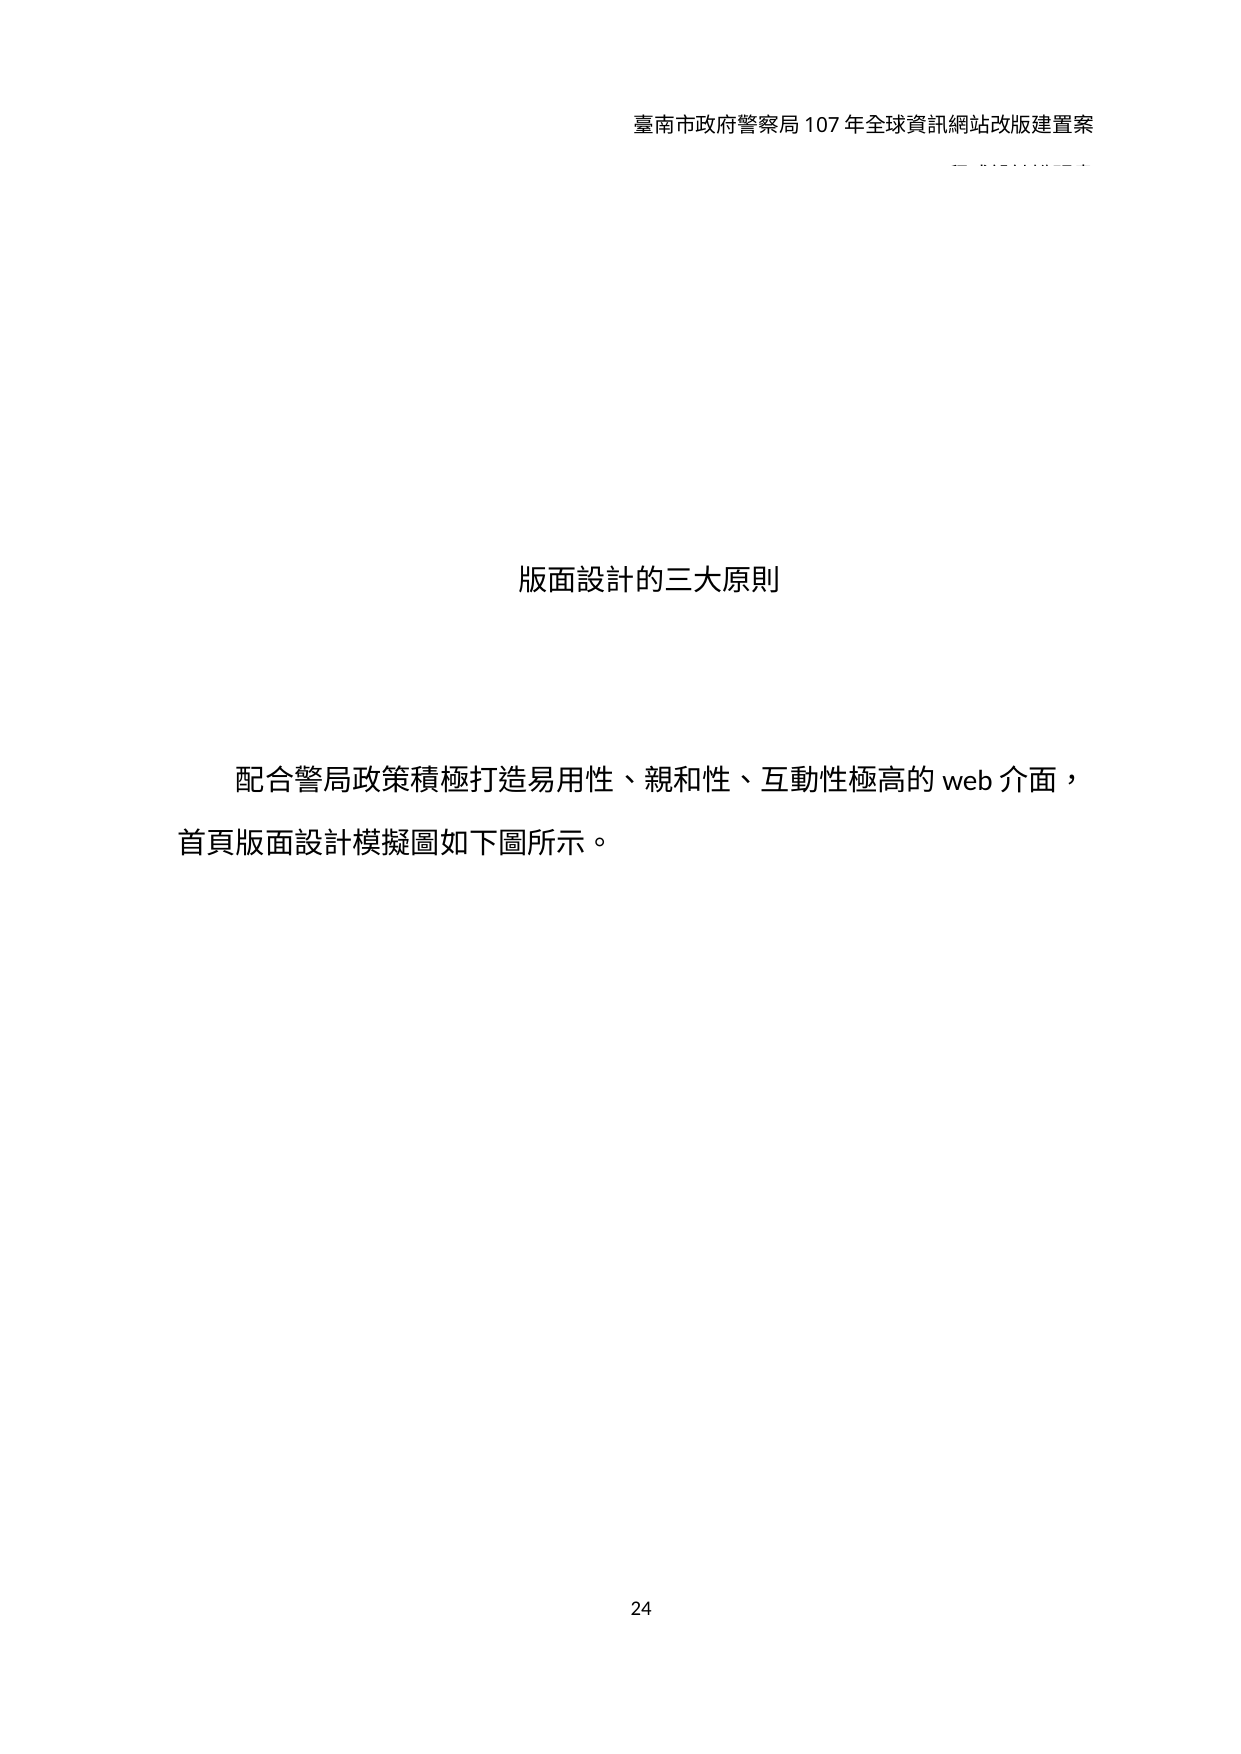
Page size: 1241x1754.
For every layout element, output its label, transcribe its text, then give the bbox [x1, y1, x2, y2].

text 版面設計的三大原則 [177, 536, 1063, 599]
text 配合警局政策積極打造易用性、親和性、互動性極高的 web 介面，首頁版面設計模擬圖如下圖所示。 [177, 736, 1063, 861]
